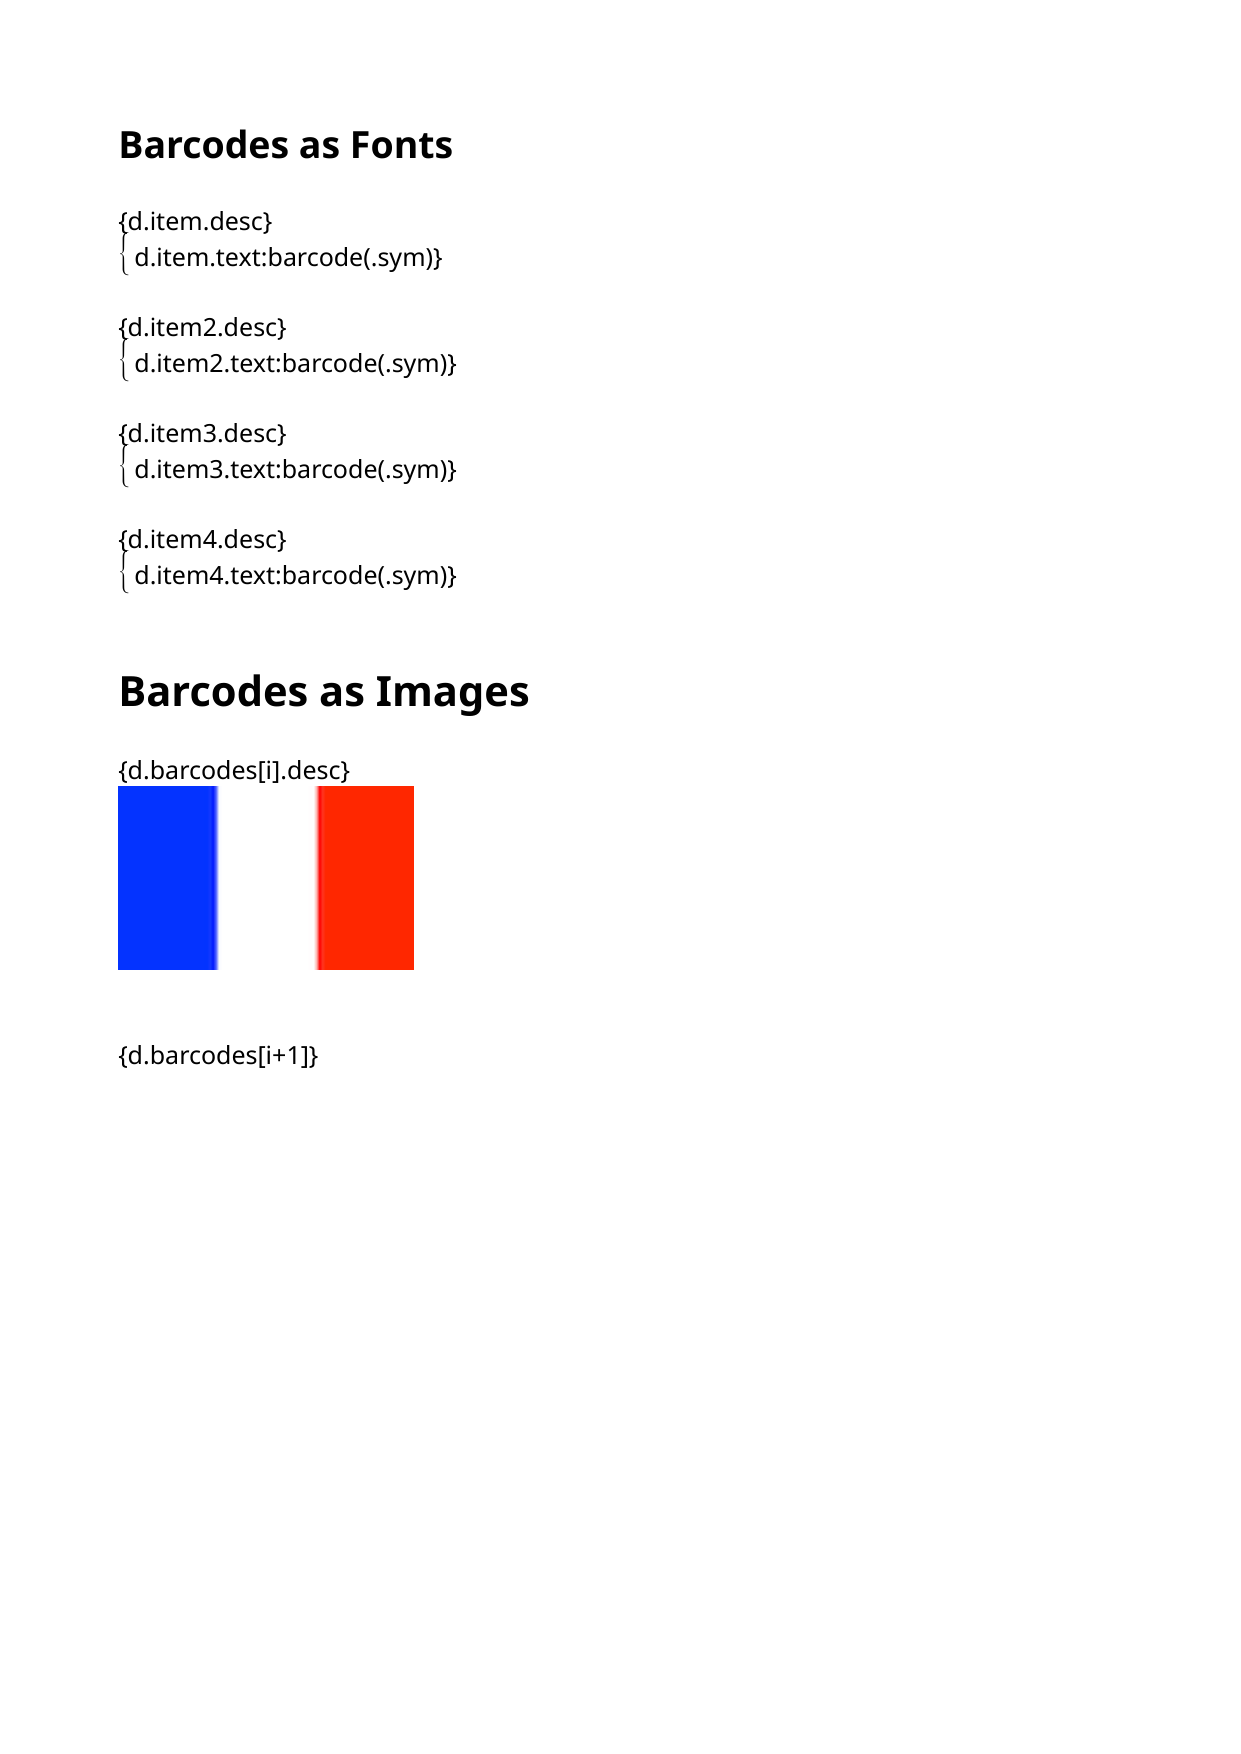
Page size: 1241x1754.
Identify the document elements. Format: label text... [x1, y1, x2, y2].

text {d.barcodes[i+1]} [118, 1038, 1122, 1072]
text {d.item3.text:barcode(.sym)} [118, 449, 1122, 487]
text {d.item4.text:barcode(.sym)} [118, 555, 1122, 593]
text {d.barcodes[i].desc} [118, 752, 1122, 786]
text {d.item2.desc} [118, 309, 1122, 343]
text {d.item3.desc} [118, 415, 1122, 449]
text Barcodes as Fonts {d.item.desc} [118, 118, 1122, 237]
text Barcodes as Images [118, 661, 1122, 718]
text {d.item.text:barcode(.sym)} [118, 237, 1122, 275]
picture [118, 786, 414, 970]
text {d.item2.text:barcode(.sym)} [118, 343, 1122, 381]
text {d.item4.desc} [118, 521, 1122, 555]
